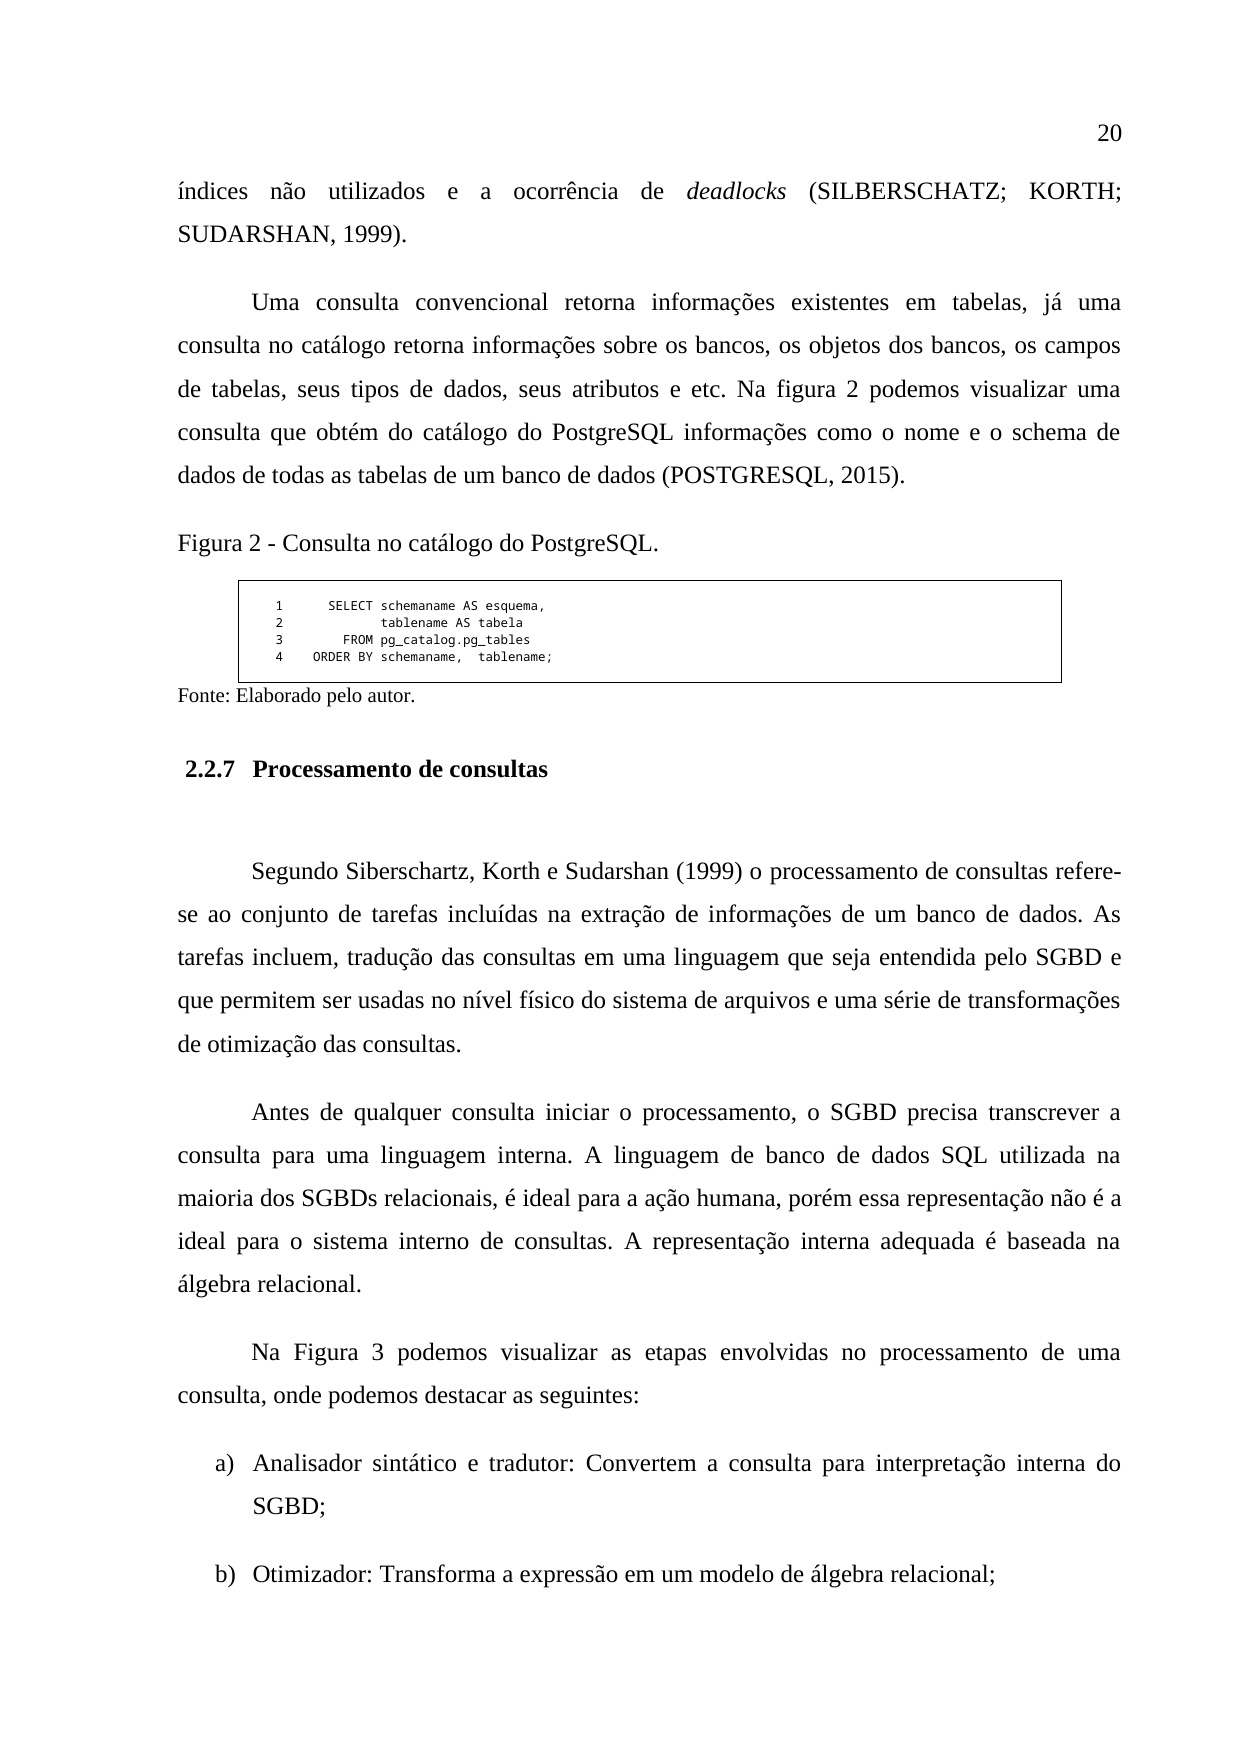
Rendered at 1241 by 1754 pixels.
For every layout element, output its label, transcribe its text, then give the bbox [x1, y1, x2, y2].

text Figura 2 - Consulta no catálogo do PostgreSQL. [177, 528, 1122, 557]
list Processamento de consultas [185, 754, 1122, 783]
text Segundo Siberschartz, Korth e Sudarshan (1999) o processamento de consultas refere-se ao conjunto de tarefas incluídas na extração de informações de um banco de dados. As tarefas incluem, tradução das consultas em uma linguagem que seja entendida pelo SGBD e que permitem ser usadas no nível físico do sistema de arquivos e uma série de transformações de otimização das consultas. [177, 856, 1122, 1057]
list SELECT schemaname AS esquema, [275, 597, 1061, 614]
text Na Figura 3 podemos visualizar as etapas envolvidas no processamento de uma consulta, onde podemos destacar as seguintes: [177, 1337, 1122, 1409]
text Fonte: Elaborado pelo autor. [239, 581, 1061, 682]
list FROM pg_catalog.pg_tables [275, 631, 1061, 648]
text Uma consulta convencional retorna informações existentes em tabelas, já uma consulta no catálogo retorna informações sobre os bancos, os objetos dos bancos, os campos de tabelas, seus tipos de dados, seus atributos e etc. Na figura 2 podemos visualizar uma consulta que obtém do catálogo do PostgreSQL informações como o nome e o schema de dados de todas as tabelas de um banco de dados (POSTGRESQL, 2015). [177, 287, 1122, 489]
list tablename AS tabela [275, 614, 1061, 631]
text Fonte: Elaborado pelo autor. [177, 596, 1122, 707]
list ORDER BY schemaname, tablename; [275, 648, 1061, 666]
list Otimizador: Transforma a expressão em um modelo de álgebra relacional; [215, 1559, 1122, 1588]
text índices não utilizados e a ocorrência de deadlocks (SILBERSCHATZ; KORTH; SUDARSHAN, 1999). [177, 176, 1122, 248]
text Antes de qualquer consulta iniciar o processamento, o SGBD precisa transcrever a consulta para uma linguagem interna. A linguagem de banco de dados SQL utilizada na maioria dos SGBDs relacionais, é ideal para a ação humana, porém essa representação não é a ideal para o sistema interno de consultas. A representação interna adequada é baseada na álgebra relacional. [177, 1097, 1122, 1298]
list Analisador sintático e tradutor: Convertem a consulta para interpretação interna do SGBD; [215, 1448, 1122, 1520]
